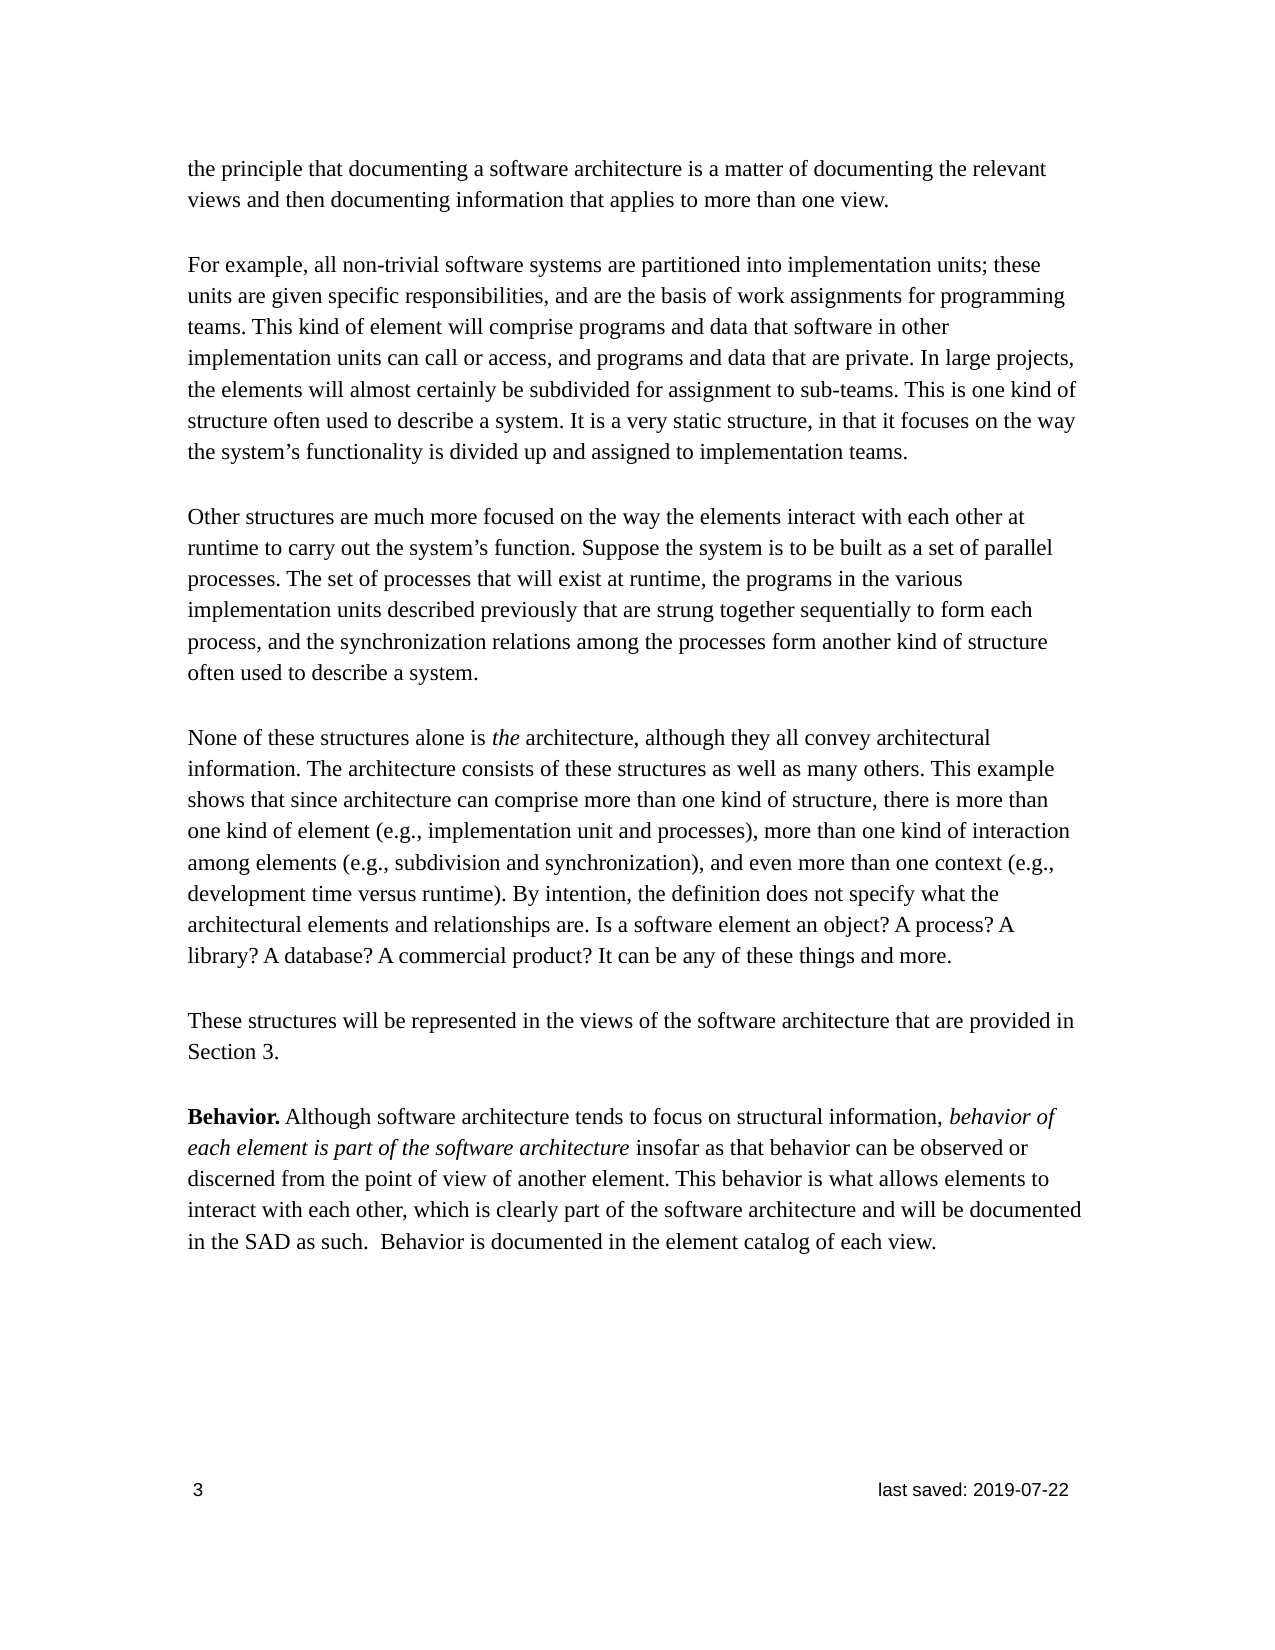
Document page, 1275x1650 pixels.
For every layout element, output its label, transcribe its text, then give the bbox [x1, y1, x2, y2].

text For example, all non-trivial software systems are partitioned into implementation units; these units are given specific responsibilities, and are the basis of work assignments for programming teams. This kind of element will comprise programs and data that software in other implementation units can call or access, and programs and data that are private. In large projects, the elements will almost certainly be subdivided for assignment to sub-teams. This is one kind of structure often used to describe a system. It is a very static structure, in that it focuses on the way the system’s functionality is divided up and assigned to implementation teams. [187, 246, 1087, 464]
text Other structures are much more focused on the way the elements interact with each other at runtime to carry out the system’s function. Suppose the system is to be built as a set of parallel processes. The set of processes that will exist at runtime, the programs in the various implementation units described previously that are strung together sequentially to form each process, and the synchronization relations among the processes form another kind of structure often used to describe a system. [187, 498, 1087, 685]
text These structures will be represented in the views of the software architecture that are provided in Section 3. [187, 1002, 1087, 1064]
text None of these structures alone is the architecture, although they all convey architectural information. The architecture consists of these structures as well as many others. This example shows that since architecture can comprise more than one kind of structure, there is more than one kind of element (e.g., implementation unit and processes), more than one kind of interaction among elements (e.g., subdivision and synchronization), and even more than one context (e.g., development time versus runtime). By intention, the definition does not specify what the architectural elements and relationships are. Is a software element an object? A process? A library? A database? A commercial product? It can be any of these things and more. [187, 719, 1087, 969]
text Behavior. Although software architecture tends to focus on structural information, behavior of each element is part of the software architecture insofar as that behavior can be observed or discerned from the point of view of another element. This behavior is what allows elements to interact with each other, which is clearly part of the software architecture and will be documented in the SAD as such. Behavior is documented in the element catalog of each view. [187, 1098, 1087, 1254]
text the principle that documenting a software architecture is a matter of documenting the relevant views and then documenting information that applies to more than one view. [187, 150, 1087, 212]
